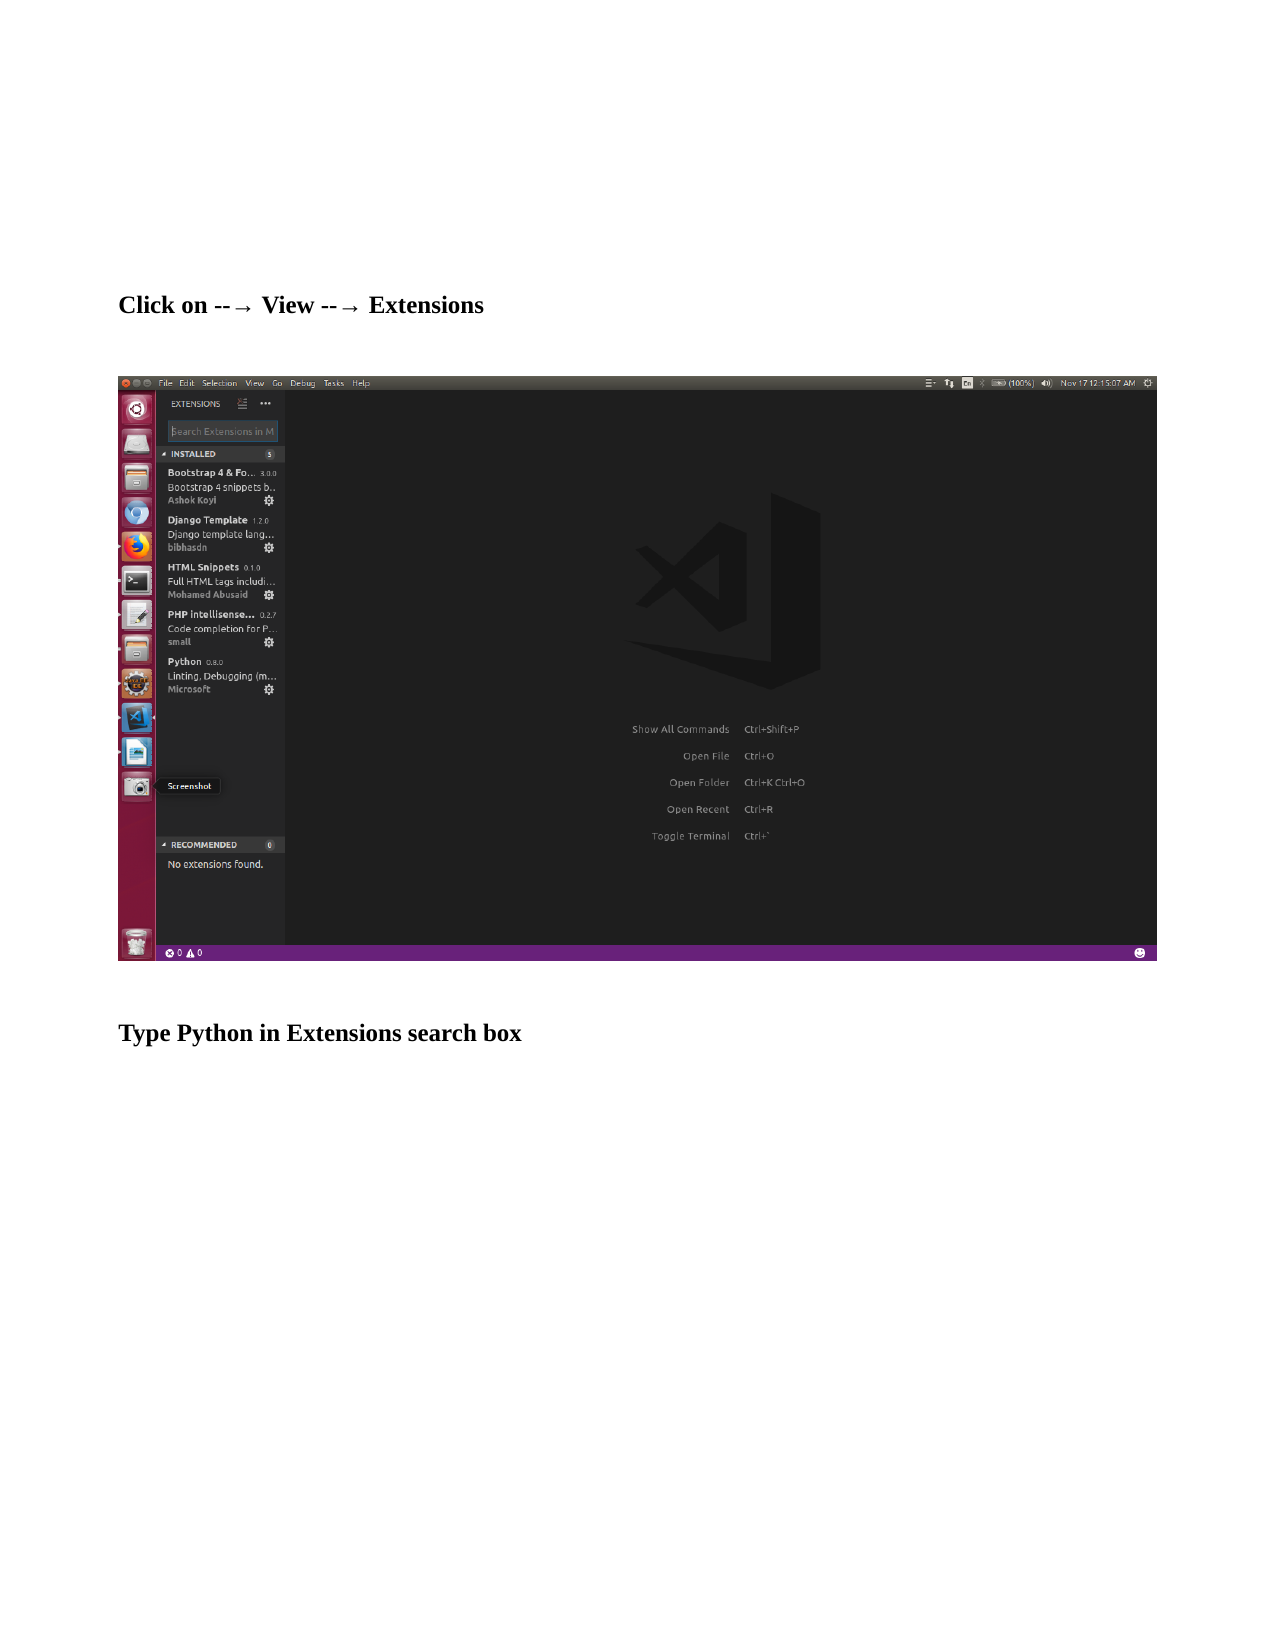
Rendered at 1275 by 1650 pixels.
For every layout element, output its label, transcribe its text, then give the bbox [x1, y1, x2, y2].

text Click on --→ View --→ Extensions [118, 291, 1157, 319]
text Type Python in Extensions search box [118, 1018, 1157, 1047]
picture [118, 376, 1157, 961]
